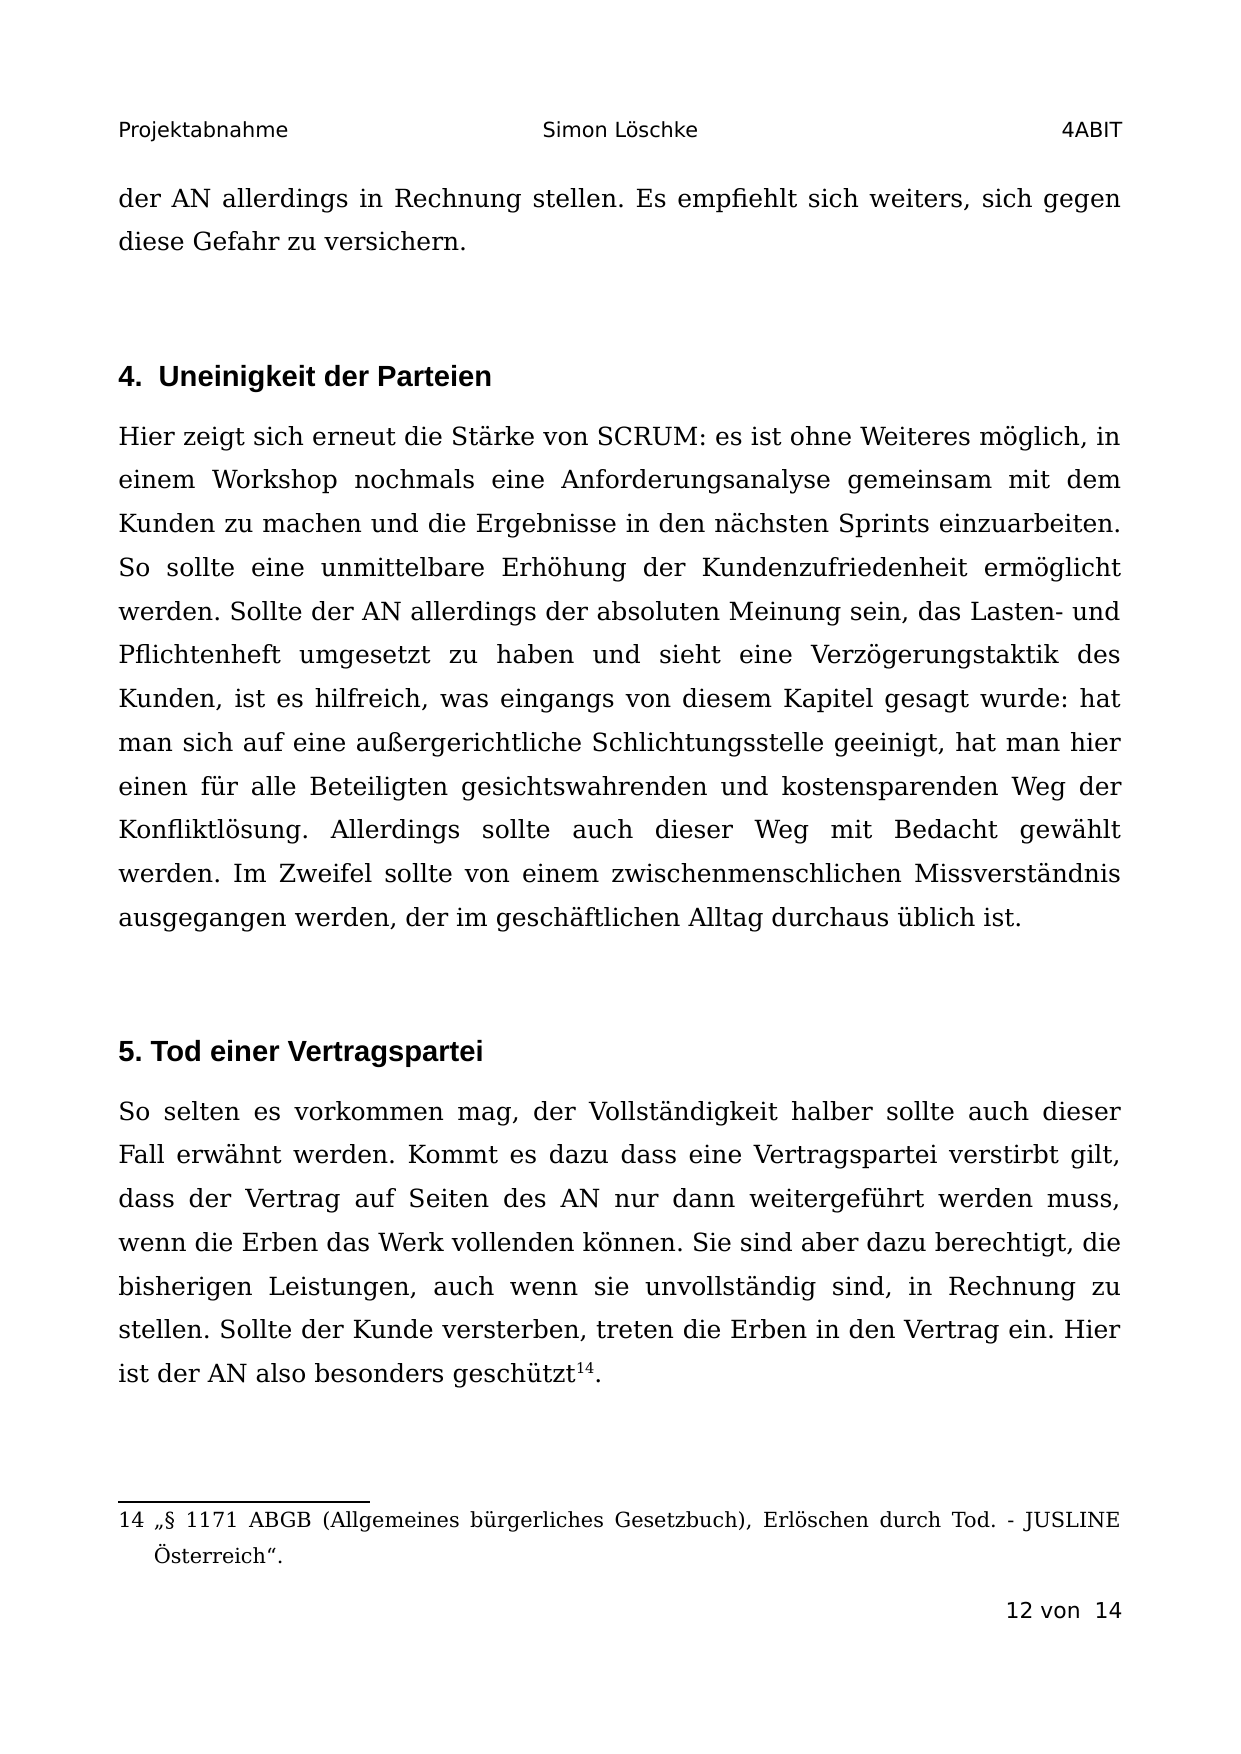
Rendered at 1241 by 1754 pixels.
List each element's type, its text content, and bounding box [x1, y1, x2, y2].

text Hier zeigt sich erneut die Stärke von SCRUM: es ist ohne Weiteres möglich, in einem Workshop nochmals eine Anforderungsanalyse gemeinsam mit dem Kunden zu machen und die Ergebnisse in den nächsten Sprints einzuarbeiten. So sollte eine unmittelbare Erhöhung der Kundenzufriedenheit ermöglicht werden. Sollte der AN allerdings der absoluten Meinung sein, das Lasten- und Pflichtenheft umgesetzt zu haben und sieht eine Verzögerungstaktik des Kunden, ist es hilfreich, was eingangs von diesem Kapitel gesagt wurde: hat man sich auf eine außergerichtliche Schlichtungsstelle geeinigt, hat man hier einen für alle Beteiligten gesichtswahrenden und kostensparenden Weg der Konfliktlösung. Allerdings sollte auch dieser Weg mit Bedacht gewählt werden. Im Zweifel sollte von einem zwischenmenschlichen Missverständnis ausgegangen werden, der im geschäftlichen Alltag durchaus üblich ist. [118, 422, 1122, 932]
text So selten es vorkommen mag, der Vollständigkeit halber sollte auch dieser Fall erwähnt werden. Kommt es dazu dass eine Vertragspartei verstirbt gilt, dass der Vertrag auf Seiten des AN nur dann weitergeführt werden muss, wenn die Erben das Werk vollenden können. Sie sind aber dazu berechtigt, die bisherigen Leistungen, auch wenn sie unvollständig sind, in Rechnung zu stellen. Sollte der Kunde versterben, treten die Erben in den Vertrag ein. Hier ist der AN also besonders geschützt. [118, 1097, 1122, 1389]
subtitle 4. Uneinigkeit der Parteien [118, 359, 1122, 392]
text „§ 1171 ABGB (Allgemeines bürgerliches Gesetzbuch), Erlöschen durch Tod. - JUSLINE Österreich“. [118, 1508, 1122, 1568]
subtitle 5. Tod einer Vertragspartei [118, 1034, 1122, 1068]
text der AN allerdings in Rechnung stellen. Es empfiehlt sich weiters, sich gegen diese Gefahr zu versichern. [118, 184, 1122, 257]
